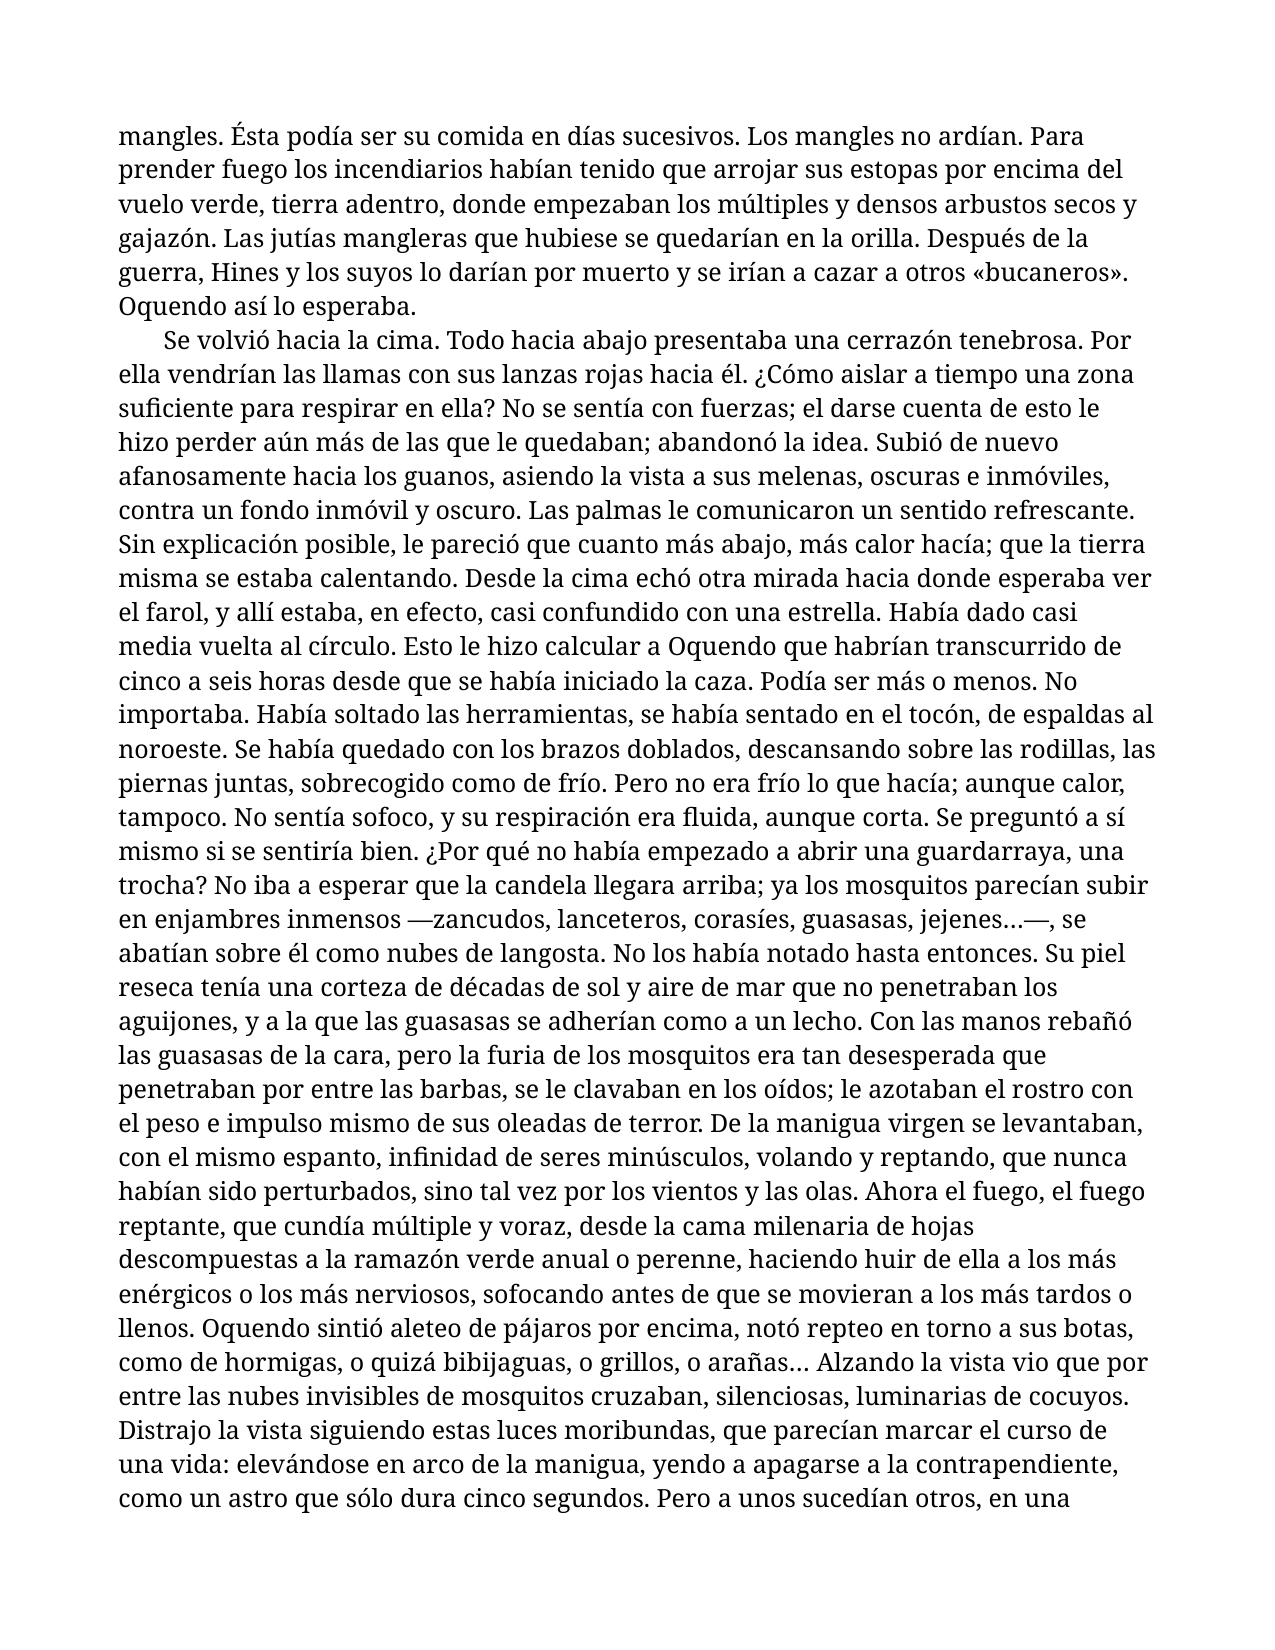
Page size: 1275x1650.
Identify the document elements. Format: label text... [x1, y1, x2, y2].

text mangles. Ésta podía ser su comida en días sucesivos. Los mangles no ardían. Para prender fuego los incendiarios habían tenido que arrojar sus estopas por encima del vuelo verde, tierra adentro, donde empezaban los múltiples y densos arbustos secos y gajazón. Las jutías mangleras que hubiese se quedarían en la orilla. Después de la guerra, Hines y los suyos lo darían por muerto y se irían a cazar a otros «bucaneros». Oquendo así lo esperaba. Se volvió hacia la cima. Todo hacia abajo presentaba una cerrazón tenebrosa. Por ella vendrían las llamas con sus lanzas rojas hacia él. ¿Cómo aislar a tiempo una zona suficiente para respirar en ella? No se sentía con fuerzas; el darse cuenta de esto le hizo perder aún más de las que le quedaban; abandonó la idea. Subió de nuevo afanosamente hacia los guanos, asiendo la vista a sus melenas, oscuras e inmóviles, contra un fondo inmóvil y oscuro. Las palmas le comunicaron un sentido refrescante. Sin explicación posible, le pareció que cuanto más abajo, más calor hacía; que la tierra misma se estaba calentando. Desde la cima echó otra mirada hacia donde esperaba ver el farol, y allí estaba, en efecto, casi confundido con una estrella. Había dado casi media vuelta al círculo. Esto le hizo calcular a Oquendo que habrían transcurrido de cinco a seis horas desde que se había iniciado la caza. Podía ser más o menos. No importaba. Había soltado las herramientas, se había sentado en el tocón, de espaldas al noroeste. Se había quedado con los brazos doblados, descansando sobre las rodillas, las piernas juntas, sobrecogido como de frío. Pero no era frío lo que hacía; aunque calor, tampoco. No sentía sofoco, y su respiración era fluida, aunque corta. Se preguntó a sí mismo si se sentiría bien. ¿Por qué no había empezado a abrir una guardarraya, una trocha? No iba a esperar que la candela llegara arriba; ya los mosquitos parecían subir en enjambres inmensos —zancudos, lanceteros, corasíes, guasasas, jejenes…—, se abatían sobre él como nubes de langosta. No los había notado hasta entonces. Su piel reseca tenía una corteza de décadas de sol y aire de mar que no penetraban los aguijones, y a la que las guasasas se adherían como a un lecho. Con las manos rebañó las guasasas de la cara, pero la furia de los mosquitos era tan desesperada que penetraban por entre las barbas, se le clavaban en los oídos; le azotaban el rostro con el peso e impulso mismo de sus oleadas de terror. De la manigua virgen se levantaban, con el mismo espanto, infinidad de seres minúsculos, volando y reptando, que nunca habían sido perturbados, sino tal vez por los vientos y las olas. Ahora el fuego, el fuego reptante, que cundía múltiple y voraz, desde la cama milenaria de hojas descompuestas a la ramazón verde anual o perenne, haciendo huir de ella a los más enérgicos o los más nerviosos, sofocando antes de que se movieran a los más tardos o llenos. Oquendo sintió aleteo de pájaros por encima, notó repteo en torno a sus botas, como de hormigas, o quizá bibijaguas, o grillos, o arañas… Alzando la vista vio que por entre las nubes invisibles de mosquitos cruzaban, silenciosas, luminarias de cocuyos. Distrajo la vista siguiendo estas luces moribundas, que parecían marcar el curso de una vida: elevándose en arco de la manigua, yendo a apagarse a la contrapendiente, como un astro que sólo dura cinco segundos. Pero a unos sucedían otros, en una [118, 118, 1157, 1515]
